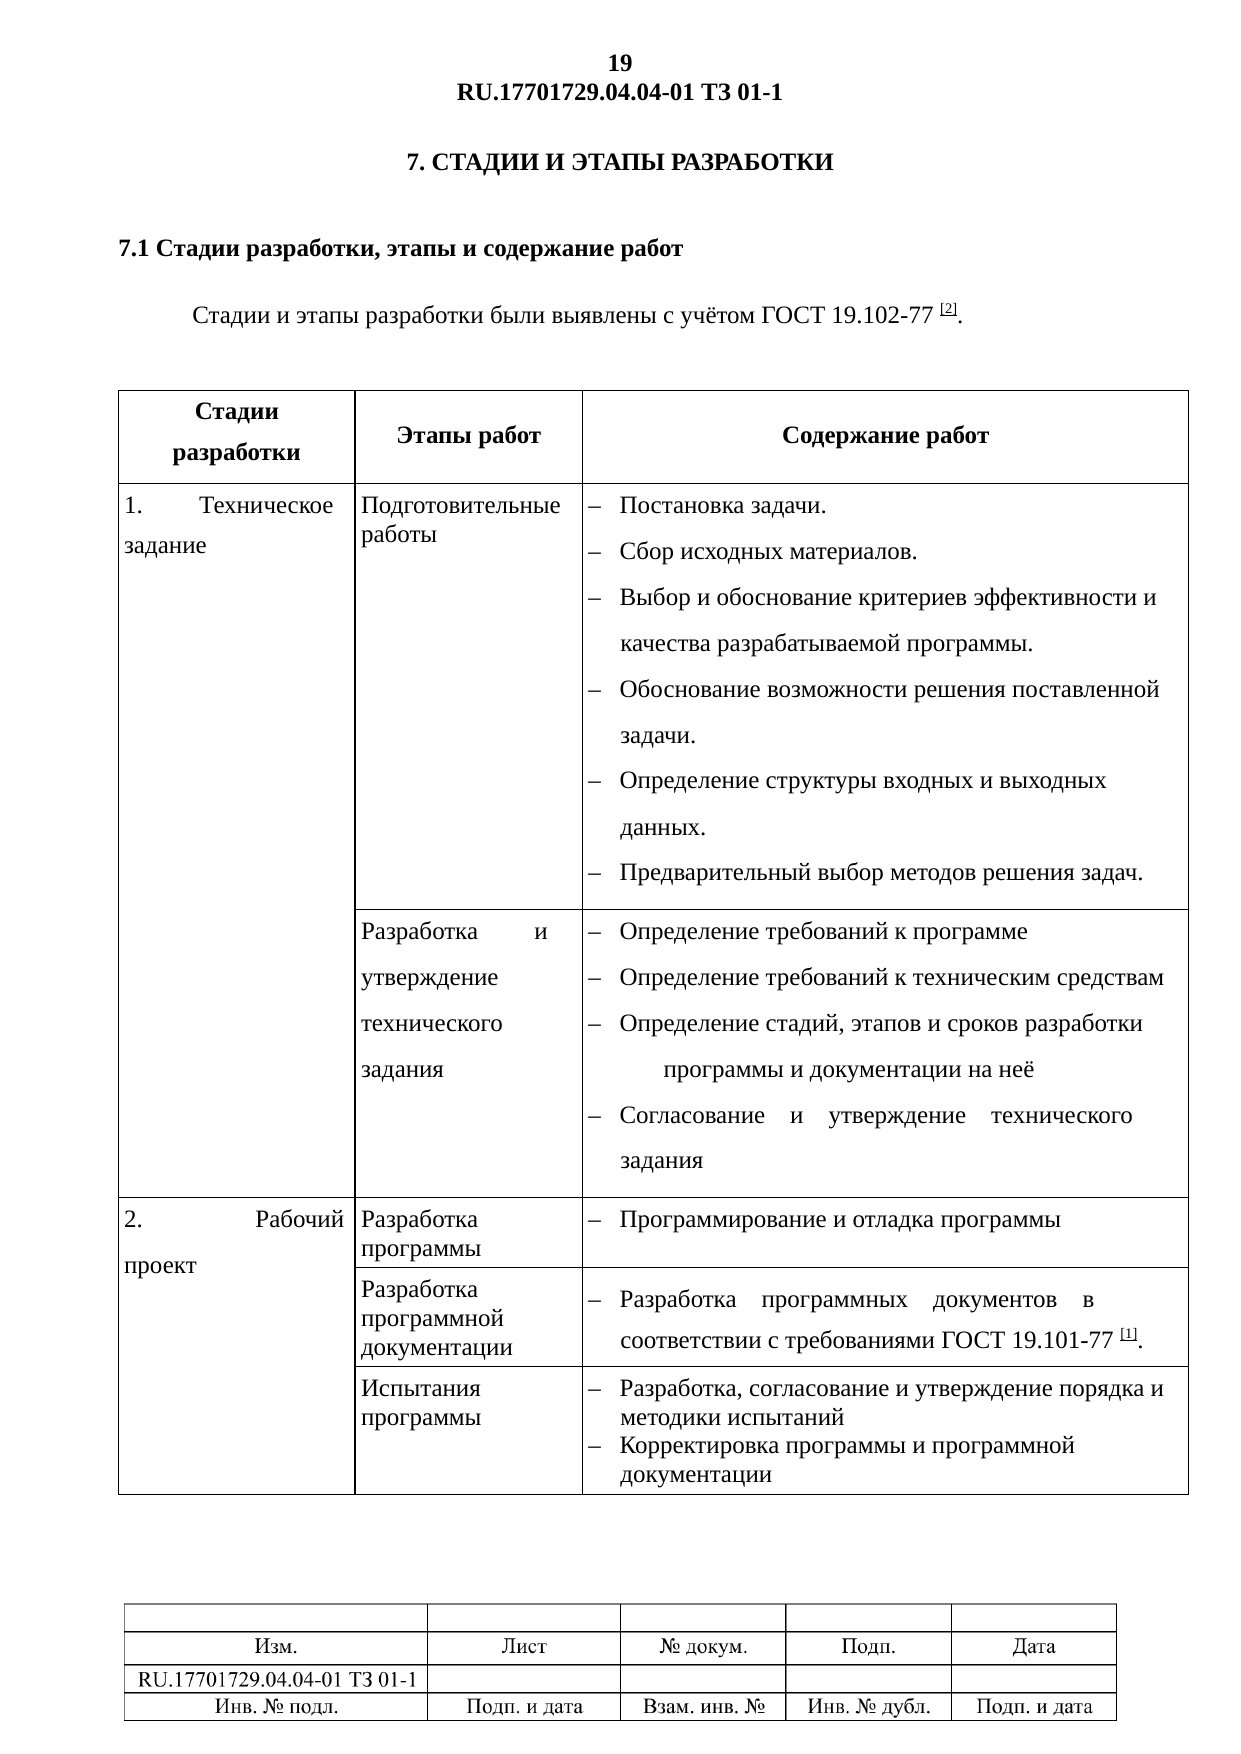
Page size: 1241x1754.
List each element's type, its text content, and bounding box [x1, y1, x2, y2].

table_cell – Постановка задачи. – Сбор исходных материалов. – Выбор и обоснование критериев эффективности и ㅤ качества разрабатываемой программы. – Обоснование возможности решения поставленной ㅤ задачи. – Определение структуры входных и выходных ㅤ данных. – Предварительный выбор методов решения задач. [583, 484, 1188, 909]
table_cell – Определение требований к программе – Определение требований к техническим средствам – Определение стадий, этапов и сроков разработки ㅤ ㅤ программы и документации на неё – Согласование и утверждение технического ㅤㅤ ㅤ задания [583, 910, 1188, 1197]
table_cell 2. Рабочий проект [119, 1198, 354, 1493]
table_cell – Разработка программных документов в ㅤㅤㅤ ㅤ соответствии с требованиями ГОСТ 19.101-77 [1]. [583, 1268, 1188, 1366]
table_header Стадии разработки [119, 391, 354, 483]
table_cell Подготовительные работы [356, 484, 582, 909]
table_header Содержание работ [583, 391, 1188, 483]
table_cell 1. Техническое задание [119, 484, 354, 1197]
picture [118, 1598, 1123, 1728]
table_cell Разработка и утверждение технического задания [356, 910, 582, 1197]
text Стадии и этапы разработки были выявлены с учётом ГОСТ 19.102-77 [2]. [118, 291, 1122, 332]
table_cell Испытания программы [356, 1367, 582, 1493]
table_cell Разработка программной документации [356, 1268, 582, 1366]
text 7. СТАДИИ И ЭТАПЫ РАЗРАБОТКИ [118, 147, 1122, 176]
table_header Этапы работ [356, 391, 582, 483]
table_cell – Разработка, согласование и утверждение порядка и ㅤ методики испытаний – Корректировка программы и программной ㅤㅤㅤㅤ ㅤ документации [583, 1367, 1188, 1493]
table_cell – Программирование и отладка программы [583, 1198, 1188, 1267]
table_cell Разработка программы [356, 1198, 582, 1267]
text 7.1 Стадии разработки, этапы и содержание работ [118, 233, 1122, 262]
